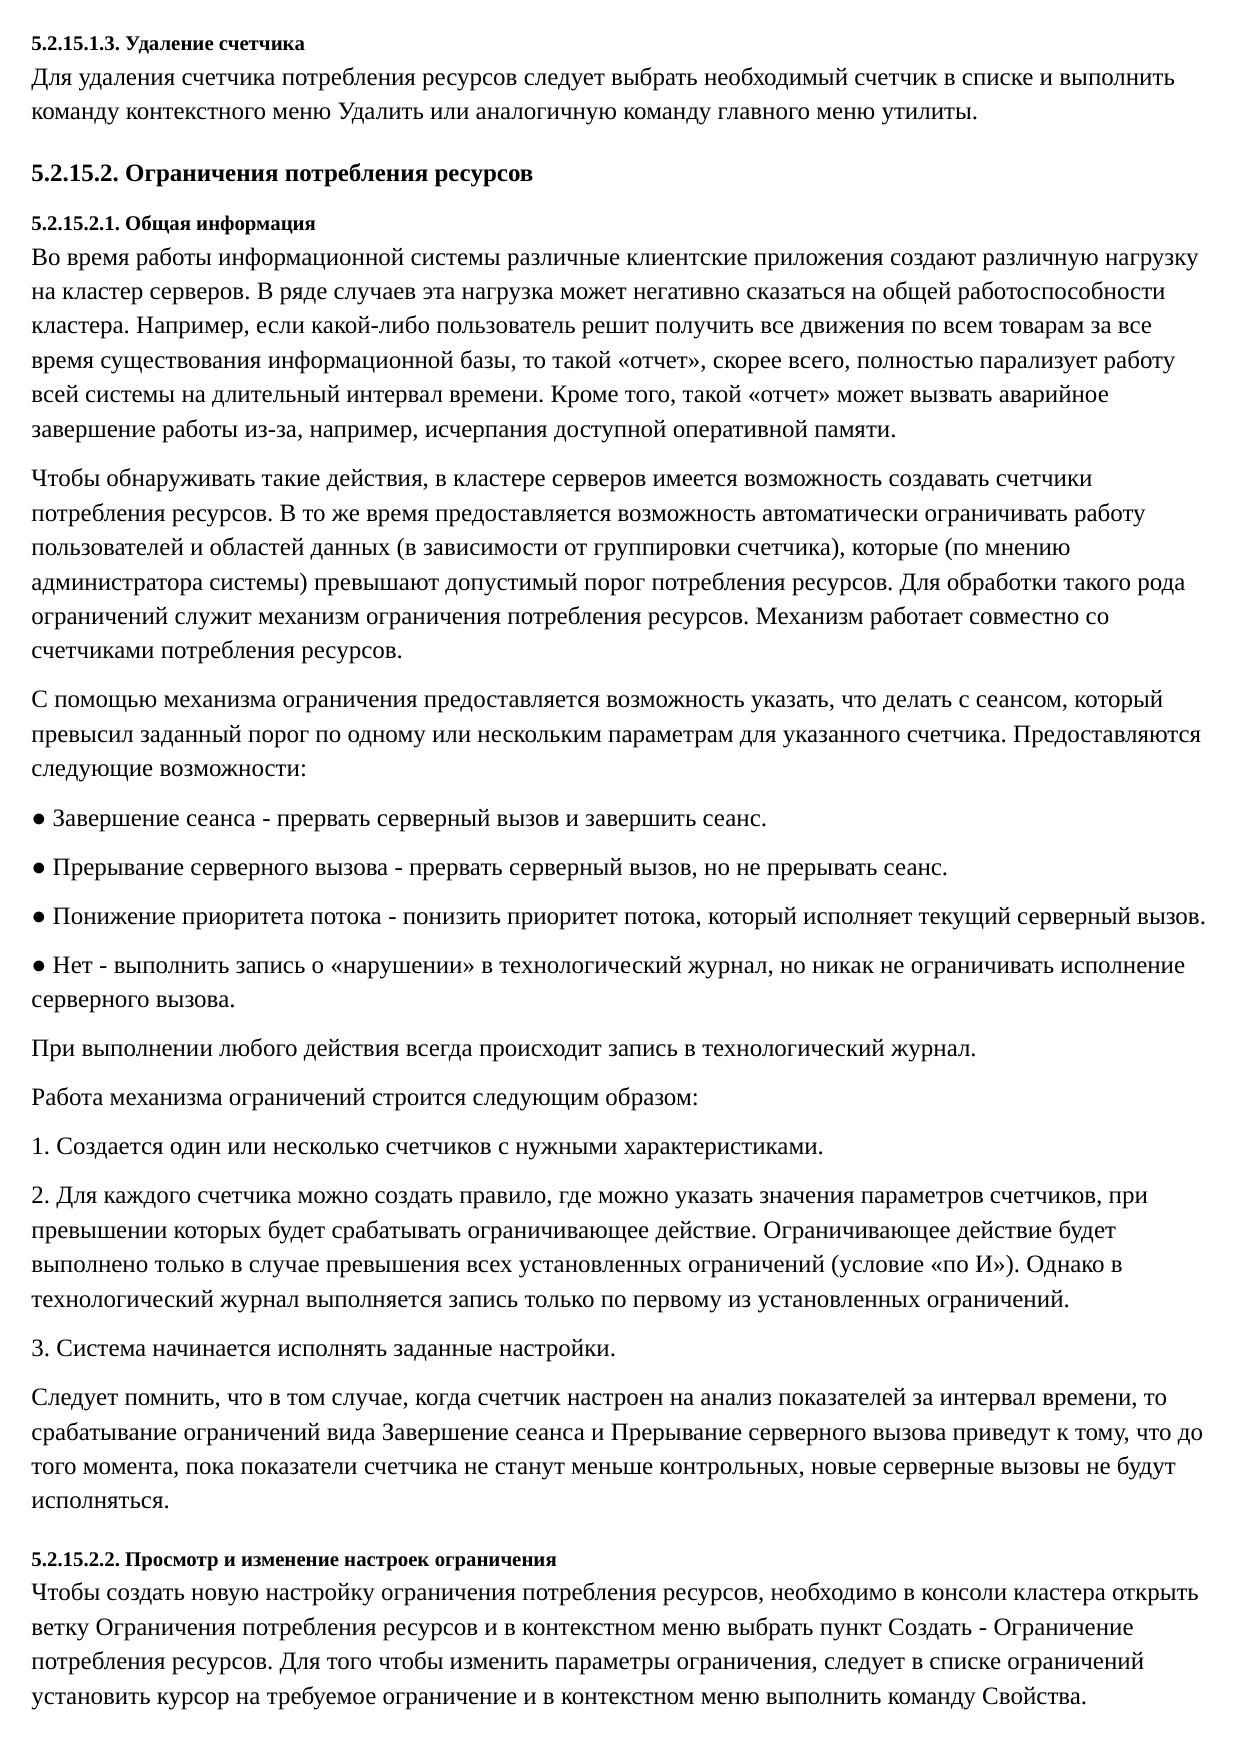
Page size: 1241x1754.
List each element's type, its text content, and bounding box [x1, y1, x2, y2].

text ● Прерывание серверного вызова ‑ прервать серверный вызов, но не прерывать сеанс. [31, 852, 1212, 880]
text Чтобы создать новую настройку ограничения потребления ресурсов, необходимо в консоли кластера открыть ветку Ограничения потребления ресурсов и в контекстном меню выбрать пункт Создать ‑ Ограничение потребления ресурсов. Для того чтобы изменить параметры ограничения, следует в списке ограничений установить курсор на требуемое ограничение и в контекстном меню выполнить команду Свойства. [31, 1577, 1212, 1709]
subtitle 5.2.15.2.2. Просмотр и изменение настроек ограничения [31, 1547, 1212, 1571]
subtitle 5.2.15.1.3. Удаление счетчика [31, 31, 1212, 55]
text Чтобы обнаруживать такие действия, в кластере серверов имеется возможность создавать счетчики потребления ресурсов. В то же время предоставляется возможность автоматически ограничивать работу пользователей и областей данных (в зависимости от группировки счетчика), которые (по мнению администратора системы) превышают допустимый порог потребления ресурсов. Для обработки такого рода ограничений служит механизм ограничения потребления ресурсов. Механизм работает совместно со счетчиками потребления ресурсов. [31, 463, 1212, 664]
text При выполнении любого действия всегда происходит запись в технологический журнал. [31, 1033, 1212, 1062]
text 3. Система начинается исполнять заданные настройки. [31, 1333, 1212, 1362]
text Для удаления счетчика потребления ресурсов следует выбрать необходимый счетчик в списке и выполнить команду контекстного меню Удалить или аналогичную команду главного меню утилиты. [31, 62, 1212, 125]
text Во время работы информационной системы различные клиентские приложения создают различную нагрузку на кластер серверов. В ряде случаев эта нагрузка может негативно сказаться на общей работоспособности кластера. Например, если какой-либо пользователь решит получить все движения по всем товарам за все время существования информационной базы, то такой «отчет», скорее всего, полностью парализует работу всей системы на длительный интервал времени. Кроме того, такой «отчет» может вызвать аварийное завершение работы из-за, например, исчерпания доступной оперативной памяти. [31, 242, 1212, 443]
subtitle 5.2.15.2. Ограничения потребления ресурсов [31, 158, 1212, 186]
text Следует помнить, что в том случае, когда счетчик настроен на анализ показателей за интервал времени, то срабатывание ограничений вида Завершение сеанса и Прерывание серверного вызова приведут к тому, что до того момента, пока показатели счетчика не станут меньше контрольных, новые серверные вызовы не будут исполняться. [31, 1382, 1212, 1514]
text ● Нет ‑ выполнить запись о «нарушении» в технологический журнал, но никак не ограничивать исполнение серверного вызова. [31, 950, 1212, 1013]
text Работа механизма ограничений строится следующим образом: [31, 1082, 1212, 1111]
text 1. Создается один или несколько счетчиков с нужными характеристиками. [31, 1131, 1212, 1160]
subtitle 5.2.15.2.1. Общая информация [31, 211, 1212, 235]
text 2. Для каждого счетчика можно создать правило, где можно указать значения параметров счетчиков, при превышении которых будет срабатывать ограничивающее действие. Ограничивающее действие будет выполнено только в случае превышения всех установленных ограничений (условие «по И»). Однако в технологический журнал выполняется запись только по первому из установленных ограничений. [31, 1181, 1212, 1313]
text ● Завершение сеанса ‑ прервать серверный вызов и завершить сеанс. [31, 803, 1212, 831]
text ● Понижение приоритета потока ‑ понизить приоритет потока, который исполняет текущий серверный вызов. [31, 901, 1212, 929]
text С помощью механизма ограничения предоставляется возможность указать, что делать с сеансом, который превысил заданный порог по одному или нескольким параметрам для указанного счетчика. Предоставляются следующие возможности: [31, 684, 1212, 782]
